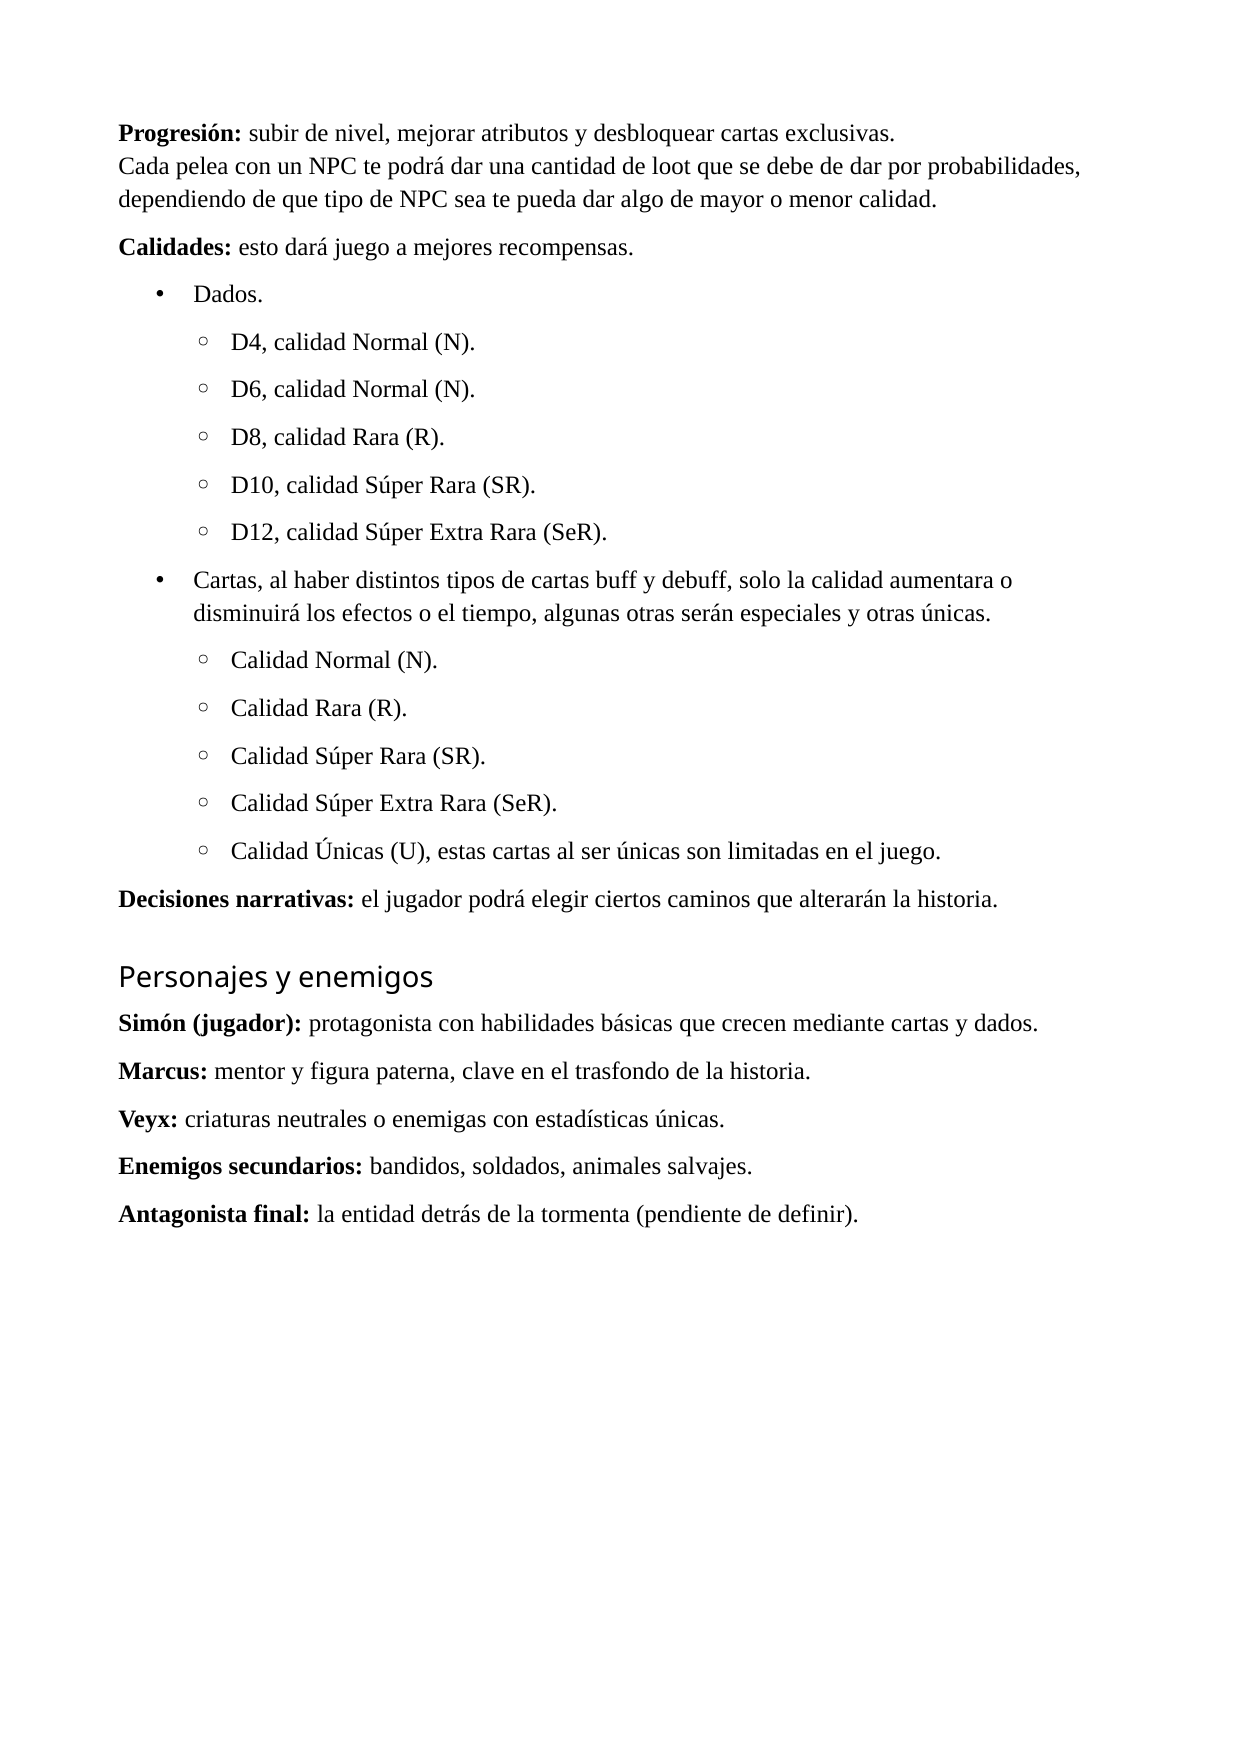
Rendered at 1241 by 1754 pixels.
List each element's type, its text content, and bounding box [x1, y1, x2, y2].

list Calidad Rara (R). [193, 693, 1122, 722]
text Progresión: subir de nivel, mejorar atributos y desbloquear cartas exclusivas. Cada pelea con un NPC te podrá dar una cantidad de loot que se debe de dar por probabilidades, dependiendo de que tipo de NPC sea te pueda dar algo de mayor o menor calidad. [118, 118, 1122, 213]
subtitle Personajes y enemigos [118, 956, 1122, 996]
text Decisiones narrativas: el jugador podrá elegir ciertos caminos que alterarán la historia. [118, 884, 1122, 912]
text Calidades: esto dará juego a mejores recompensas. [118, 232, 1122, 261]
list D12, calidad Súper Extra Rara (SeR). [193, 517, 1122, 546]
text Simón (jugador): protagonista con habilidades básicas que crecen mediante cartas y dados. [118, 1008, 1122, 1037]
list Calidad Súper Rara (SR). [193, 741, 1122, 769]
list D6, calidad Normal (N). [193, 374, 1122, 403]
text Veyx: criaturas neutrales o enemigas con estadísticas únicas. [118, 1104, 1122, 1132]
list Calidad Normal (N). [193, 646, 1122, 674]
text Antagonista final: la entidad detrás de la tormenta (pendiente de definir). [118, 1199, 1122, 1228]
text Marcus: mentor y figura paterna, clave en el trasfondo de la historia. [118, 1056, 1122, 1085]
list D4, calidad Normal (N). [193, 327, 1122, 356]
list D10, calidad Súper Rara (SR). [193, 470, 1122, 498]
list Cartas, al haber distintos tipos de cartas buff y debuff, solo la calidad aumentara o disminuirá los efectos o el tiempo, algunas otras serán especiales y otras únicas. [156, 565, 1122, 627]
list Dados. [156, 279, 1122, 308]
list Calidad Súper Extra Rara (SeR). [193, 788, 1122, 817]
list Calidad Únicas (U), estas cartas al ser únicas son limitadas en el juego. [193, 836, 1122, 865]
list D8, calidad Rara (R). [193, 422, 1122, 451]
text Enemigos secundarios: bandidos, soldados, animales salvajes. [118, 1151, 1122, 1180]
